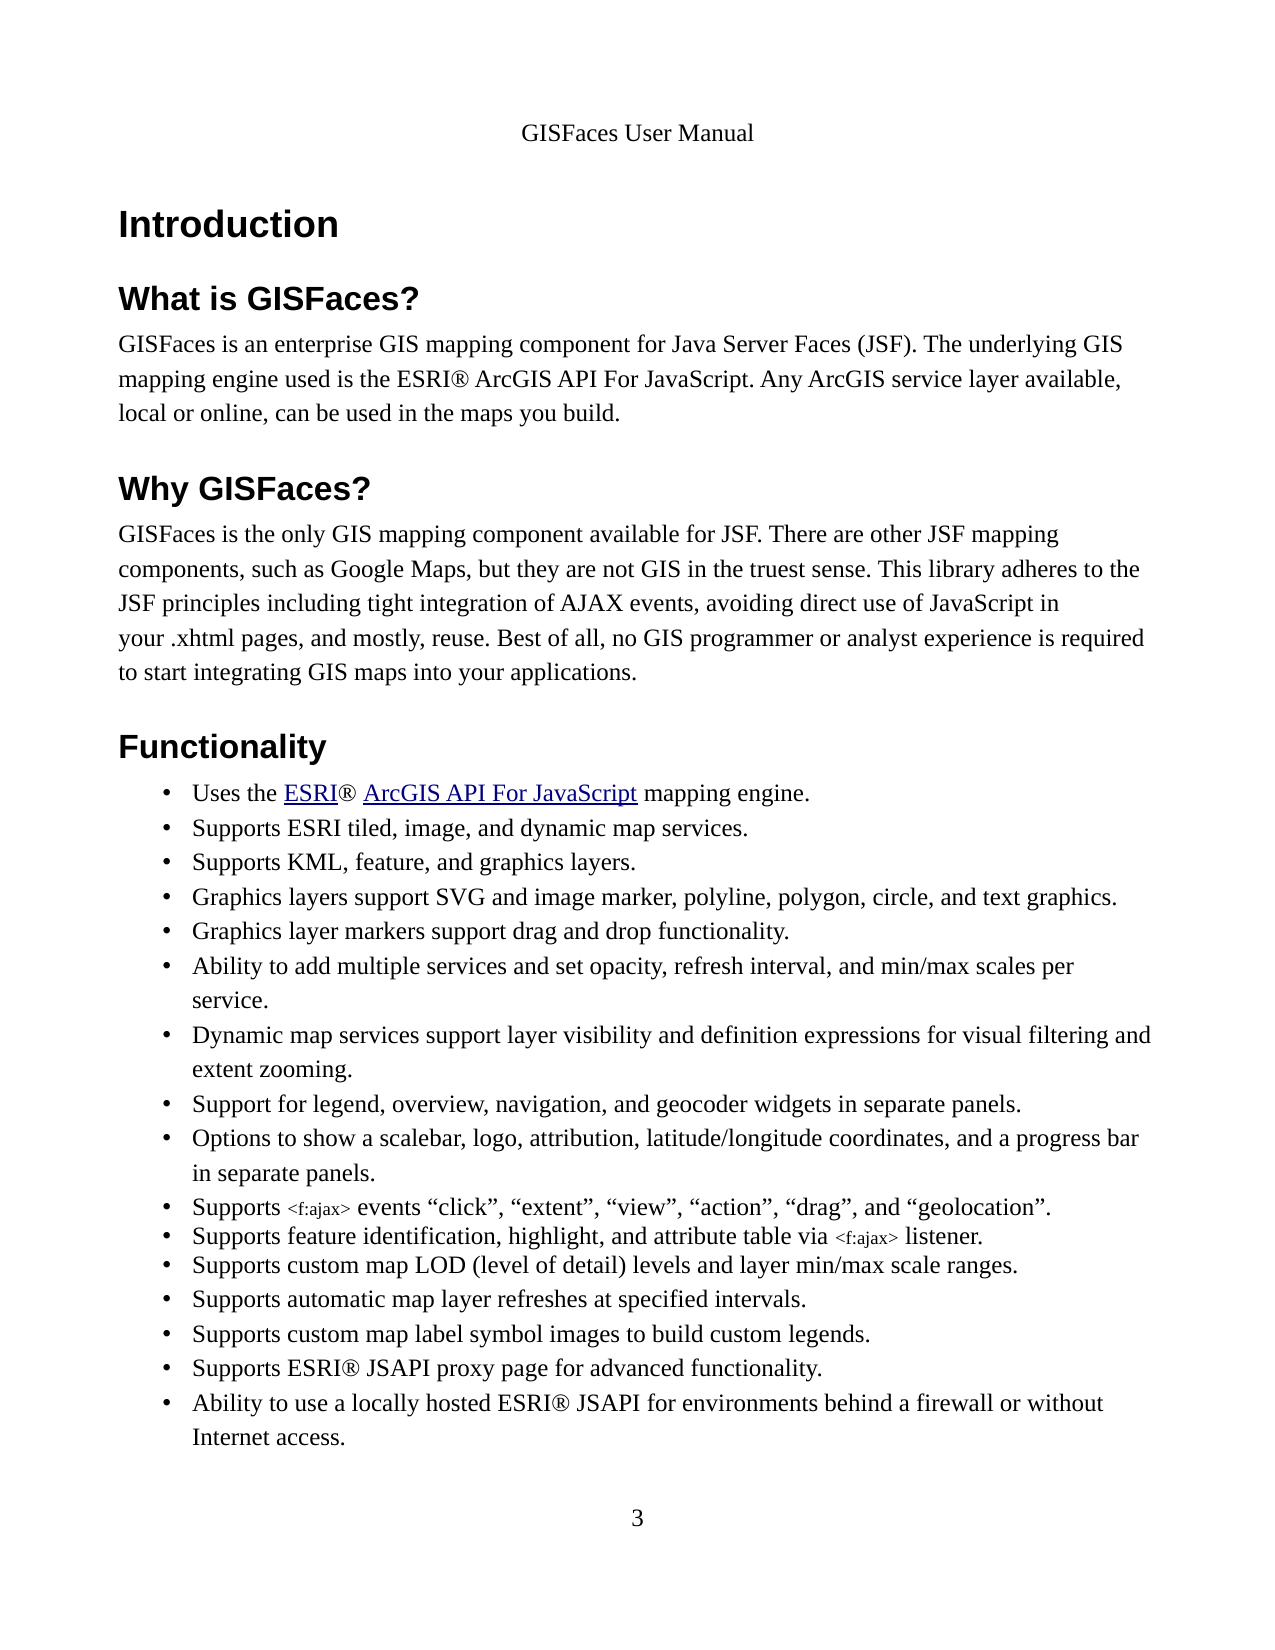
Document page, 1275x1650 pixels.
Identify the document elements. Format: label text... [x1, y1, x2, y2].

subtitle Introduction [118, 201, 1157, 245]
subtitle Why GISFaces? [118, 468, 1157, 507]
list Supports ESRI® JSAPI proxy page for advanced functionality. [162, 1353, 1157, 1382]
subtitle What is GISFaces? [118, 278, 1157, 317]
list Graphics layers support SVG and image marker, polyline, polygon, circle, and text graphics. [162, 882, 1157, 911]
list Uses the ESRI® ArcGIS API For JavaScript mapping engine. [162, 778, 1157, 807]
text GISFaces is the only GIS mapping component available for JSF. There are other JSF mapping components, such as Google Maps, but they are not GIS in the truest sense. This library adheres to the JSF principles including tight integration of AJAX events, avoiding direct use of JavaScript in your .xhtml pages, and mostly, reuse. Best of all, no GIS programmer or analyst experience is required to start integrating GIS maps into your applications. [118, 519, 1157, 686]
list Ability to add multiple services and set opacity, refresh interval, and min/max scales per service. [162, 951, 1157, 1014]
list Supports KML, feature, and graphics layers. [162, 847, 1157, 876]
list Support for legend, overview, navigation, and geocoder widgets in separate panels. [162, 1089, 1157, 1117]
list Options to show a scalebar, logo, attribution, latitude/longitude coordinates, and a progress bar in separate panels. [162, 1123, 1157, 1186]
list Supports <f:ajax> events “click”, “extent”, “view”, “action”, “drag”, and “geolocation”. [162, 1192, 1157, 1221]
list Graphics layer markers support drag and drop functionality. [162, 916, 1157, 945]
list Supports ESRI tiled, image, and dynamic map services. [162, 813, 1157, 842]
list Supports custom map LOD (level of detail) levels and layer min/max scale ranges. [162, 1250, 1157, 1278]
list Supports automatic map layer refreshes at specified intervals. [162, 1284, 1157, 1313]
subtitle Functionality [118, 727, 1157, 766]
list Dynamic map services support layer visibility and definition expressions for visual filtering and extent zooming. [162, 1020, 1157, 1083]
list Supports feature identification, highlight, and attribute table via <f:ajax> listener. [162, 1221, 1157, 1250]
list Supports custom map label symbol images to build custom legends. [162, 1319, 1157, 1347]
list Ability to use a locally hosted ESRI® JSAPI for environments behind a firewall or without Internet access. [162, 1388, 1157, 1451]
text GISFaces is an enterprise GIS mapping component for Java Server Faces (JSF). The underlying GIS mapping engine used is the ESRI® ArcGIS API For JavaScript. Any ArcGIS service layer available, local or online, can be used in the maps you build. [118, 329, 1157, 427]
